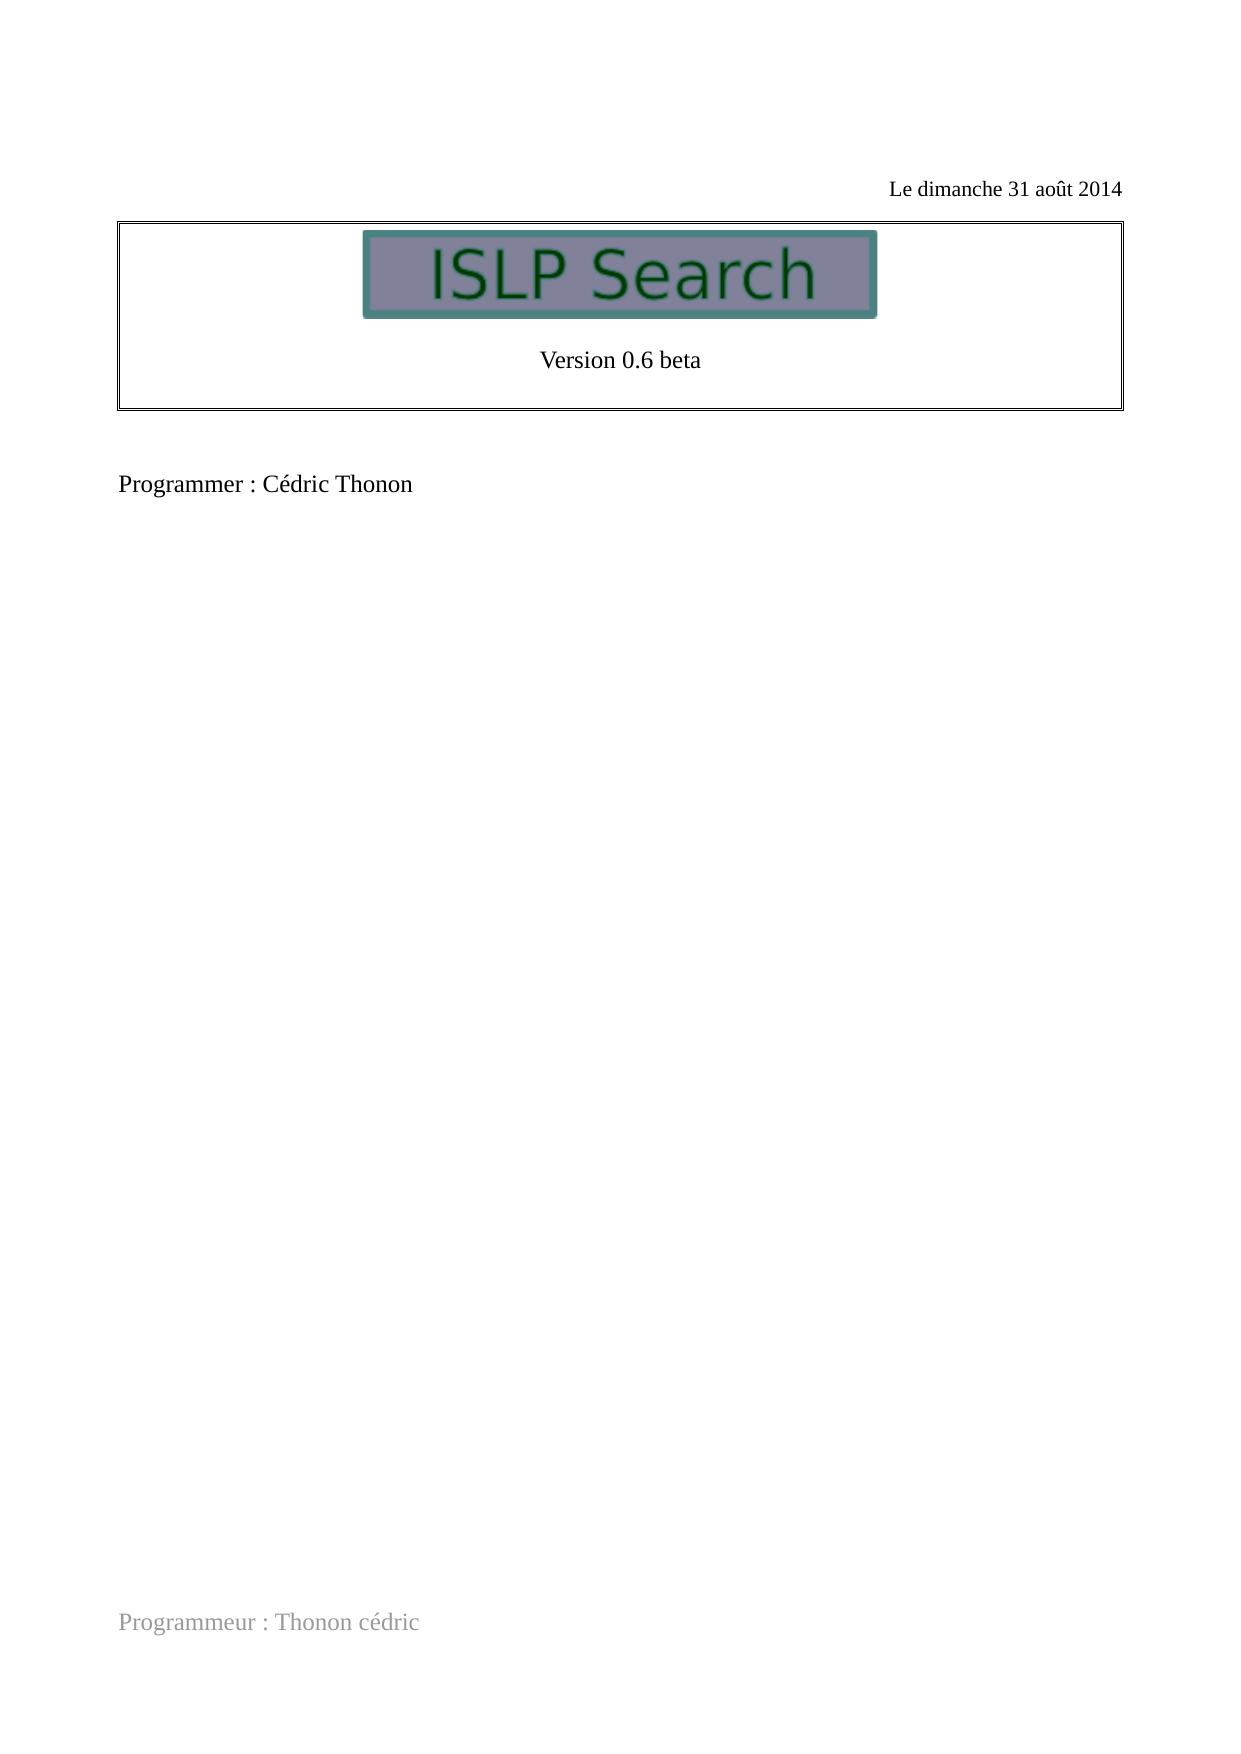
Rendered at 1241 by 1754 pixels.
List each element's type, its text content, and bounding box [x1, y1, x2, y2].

text Le dimanche 31 août 2014 [118, 176, 1122, 202]
text Programmer : Cédric Thonon [118, 469, 1122, 498]
table_header Version 0.6 beta [120, 224, 1121, 408]
picture [362, 230, 878, 319]
